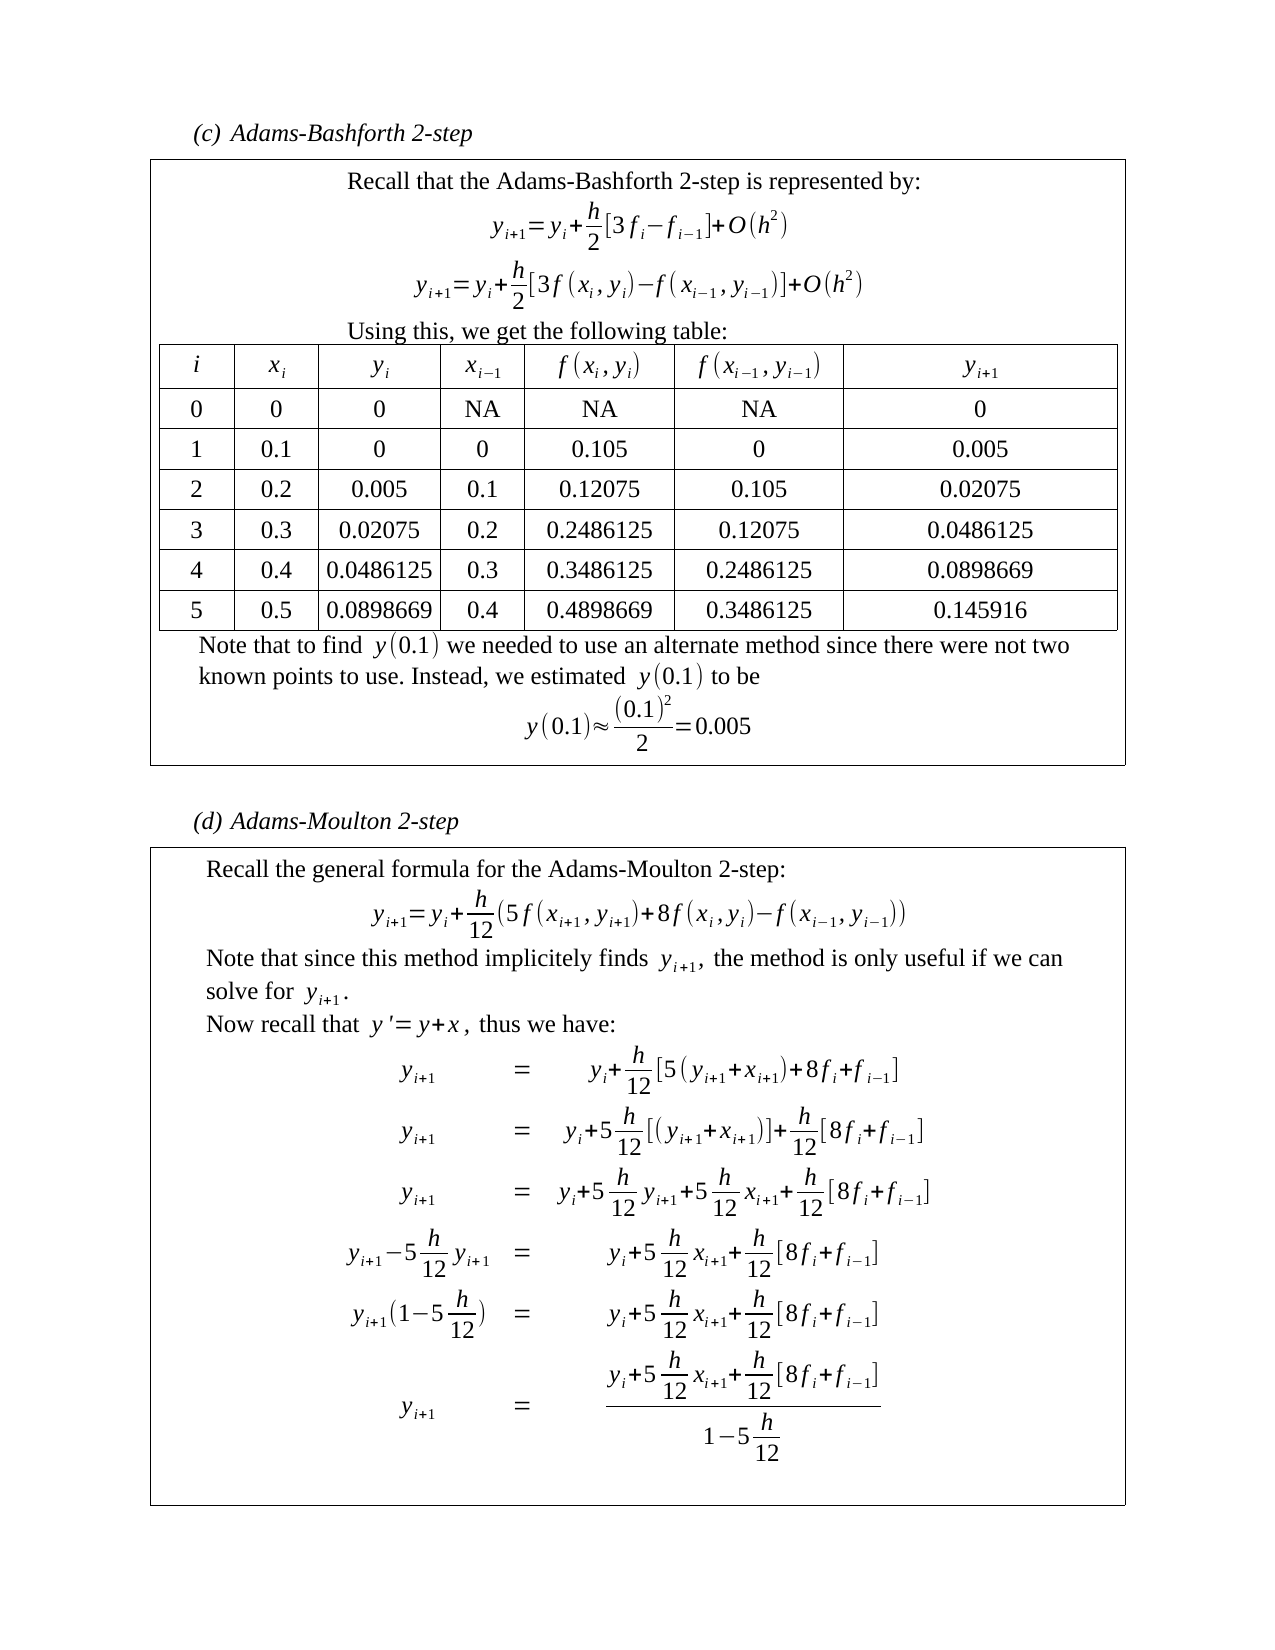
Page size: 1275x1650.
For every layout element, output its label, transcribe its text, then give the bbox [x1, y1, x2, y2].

table_cell 0.02075 [319, 510, 440, 549]
table_cell 0 [675, 429, 843, 468]
table_header [235, 345, 318, 388]
table_cell 0 [235, 389, 318, 428]
table_cell 0 [319, 429, 440, 468]
table_cell 0.3 [441, 550, 524, 589]
table_cell 0 [844, 389, 1117, 428]
table_cell 0.2486125 [675, 550, 843, 589]
table_cell 0.105 [675, 470, 843, 509]
table_cell NA [525, 389, 674, 428]
table_cell 0.2 [441, 510, 524, 549]
table_cell 0.4 [441, 591, 524, 630]
table_cell 0.0486125 [319, 550, 440, 589]
table_header [160, 345, 234, 388]
table_cell 0.3486125 [525, 550, 674, 589]
table_cell 0.12075 [525, 470, 674, 509]
list Adams-Bashforth 2-step [193, 118, 1157, 147]
table_cell 1 [160, 429, 234, 468]
table_cell 4 [160, 550, 234, 589]
table_header [441, 345, 524, 388]
table_header [525, 345, 674, 388]
table_cell 0 [319, 389, 440, 428]
table_cell 5 [160, 591, 234, 630]
table_cell 0.3486125 [675, 591, 843, 630]
table_cell 0.105 [525, 429, 674, 468]
table_cell 0.005 [319, 470, 440, 509]
table_cell NA [675, 389, 843, 428]
table_cell 0.0898669 [319, 591, 440, 630]
table_cell 0.005 [844, 429, 1117, 468]
table_cell 0.145916 [844, 591, 1117, 630]
table_header [844, 345, 1117, 388]
table_cell 0.5 [235, 591, 318, 630]
table_cell 0.0898669 [844, 550, 1117, 589]
table_cell 3 [160, 510, 234, 549]
table_cell 0.2 [235, 470, 318, 509]
table_cell 0.4 [235, 550, 318, 589]
table_header [675, 345, 843, 388]
list Adams-Moulton 2-step [193, 806, 1157, 835]
table_cell 0.0486125 [844, 510, 1117, 549]
table_header [319, 345, 440, 388]
table_cell 0 [160, 389, 234, 428]
table_cell NA [441, 389, 524, 428]
table_cell 0.3 [235, 510, 318, 549]
table_cell 0.12075 [675, 510, 843, 549]
table_cell 0 [441, 429, 524, 468]
table_cell 0.4898669 [525, 591, 674, 630]
table_cell 0.2486125 [525, 510, 674, 549]
table_cell 0.1 [441, 470, 524, 509]
table_cell 2 [160, 470, 234, 509]
table_cell 0.02075 [844, 470, 1117, 509]
table_cell 0.1 [235, 429, 318, 468]
